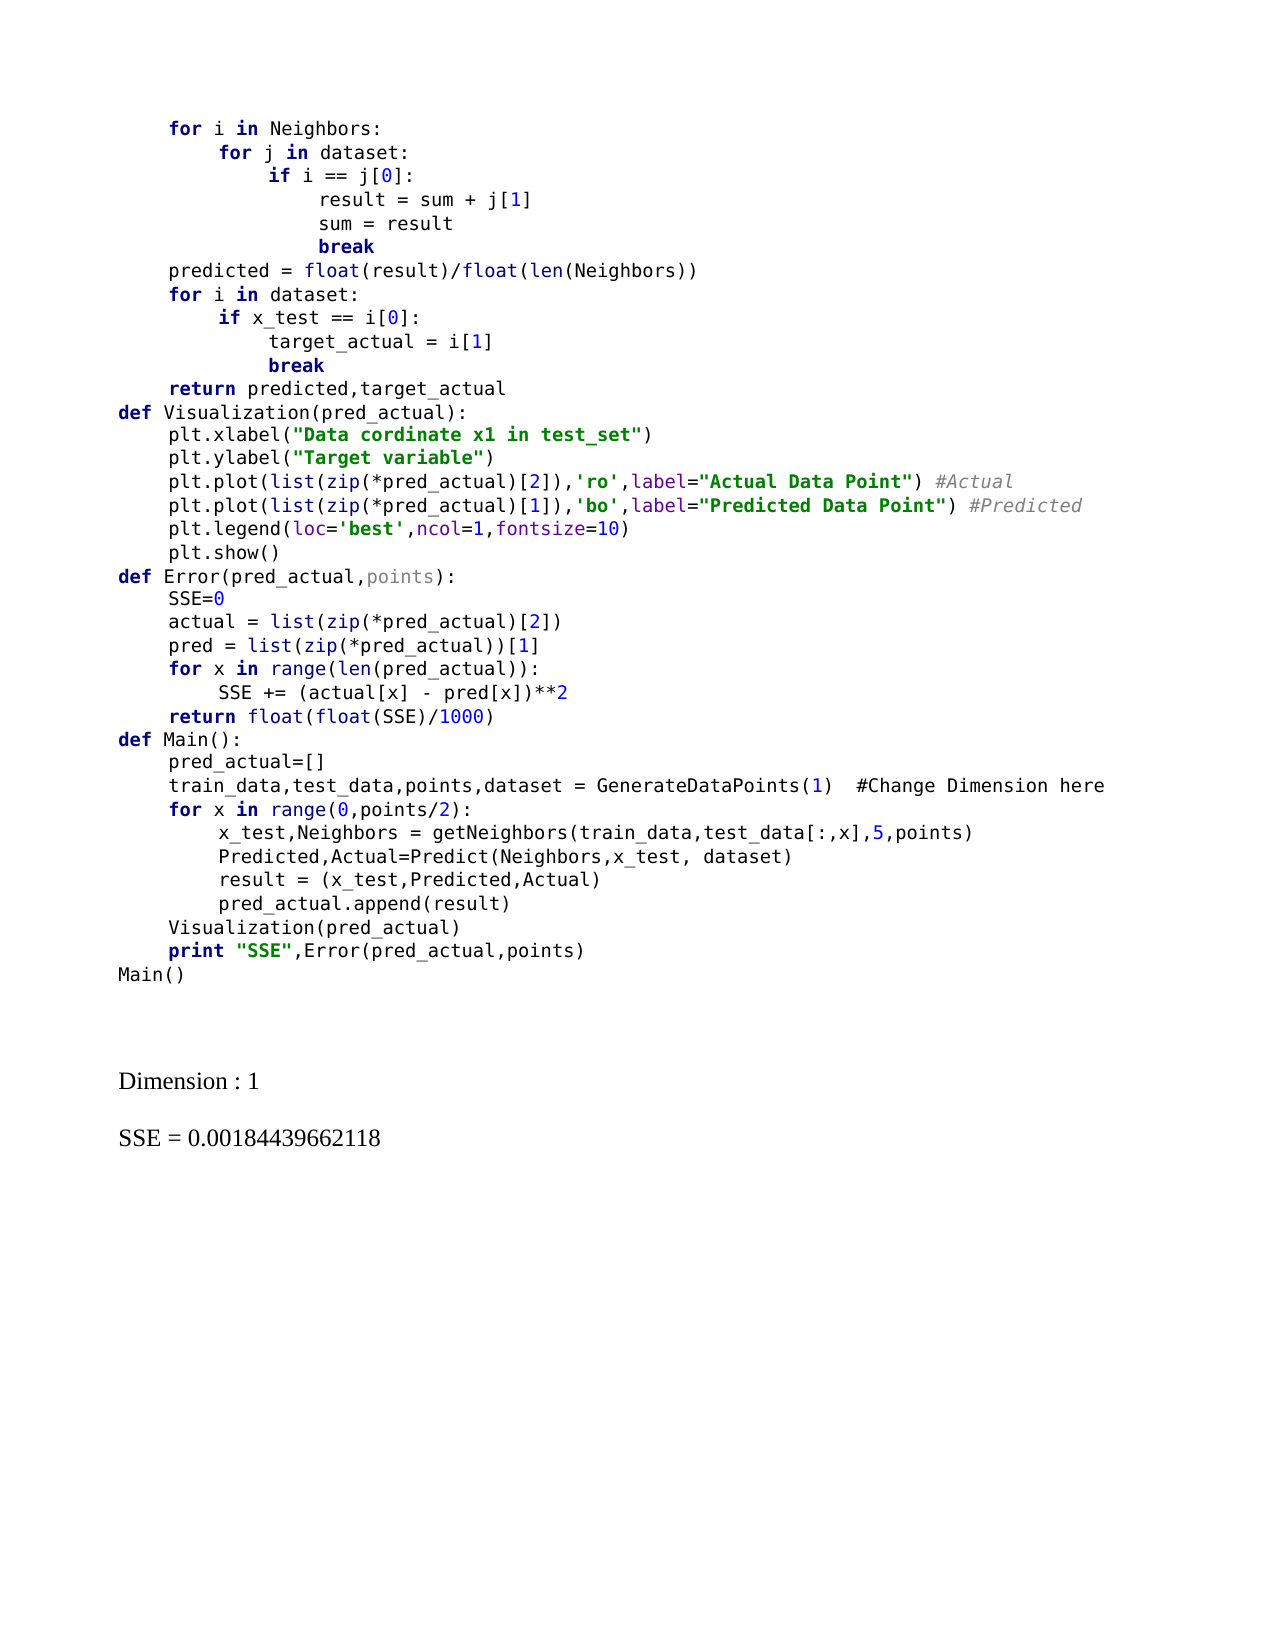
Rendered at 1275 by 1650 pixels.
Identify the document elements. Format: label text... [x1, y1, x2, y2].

text plt.ylabel("Target variable") [118, 447, 1157, 471]
text sum = result [118, 213, 1157, 236]
text def Error(pred_actual,points): [118, 566, 1157, 587]
text for i in dataset: [118, 284, 1157, 307]
text plt.plot(list(zip(*pred_actual)[1]),'bo',label="Predicted Data Point") #Predicted [118, 495, 1157, 518]
text SSE += (actual[x] - pred[x])**2 [118, 682, 1157, 706]
text pred_actual.append(result) [118, 893, 1157, 917]
text if i == j[0]: [118, 165, 1157, 189]
text predicted = float(result)/float(len(Neighbors)) [118, 260, 1157, 284]
text SSE=0 [118, 587, 1157, 611]
text result = (x_test,Predicted,Actual) [118, 869, 1157, 893]
text Dimension : 1 [118, 1066, 1157, 1095]
text return predicted,target_actual [118, 378, 1157, 402]
text train_data,test_data,points,dataset = GenerateDataPoints(1) #Change Dimension here [118, 775, 1157, 798]
text target_actual = i[1] [118, 331, 1157, 354]
text print "SSE",Error(pred_actual,points) [118, 940, 1157, 964]
text return float(float(SSE)/1000) [118, 706, 1157, 729]
text for j in dataset: [118, 142, 1157, 165]
text result = sum + j[1] [118, 189, 1157, 213]
text actual = list(zip(*pred_actual)[2]) [118, 611, 1157, 635]
text for x in range(len(pred_actual)): [118, 658, 1157, 682]
text break [118, 354, 1157, 378]
text SSE = 0.00184439662118 [118, 1123, 1157, 1152]
text pred_actual=[] [118, 751, 1157, 775]
text Predicted,Actual=Predict(Neighbors,x_test, dataset) [118, 846, 1157, 869]
text def Visualization(pred_actual): [118, 402, 1157, 424]
text for i in Neighbors: [118, 118, 1157, 142]
text plt.xlabel("Data cordinate x1 in test_set") [118, 424, 1157, 447]
text plt.show() [118, 542, 1157, 566]
text plt.legend(loc='best',ncol=1,fontsize=10) [118, 518, 1157, 542]
text pred = list(zip(*pred_actual))[1] [118, 635, 1157, 658]
text Visualization(pred_actual) [118, 917, 1157, 940]
text break [118, 236, 1157, 260]
text x_test,Neighbors = getNeighbors(train_data,test_data[:,x],5,points) [118, 822, 1157, 846]
text if x_test == i[0]: [118, 307, 1157, 331]
text Main() [118, 964, 1157, 986]
text plt.plot(list(zip(*pred_actual)[2]),'ro',label="Actual Data Point") #Actual [118, 471, 1157, 495]
text def Main(): [118, 729, 1157, 751]
text for x in range(0,points/2): [118, 798, 1157, 822]
